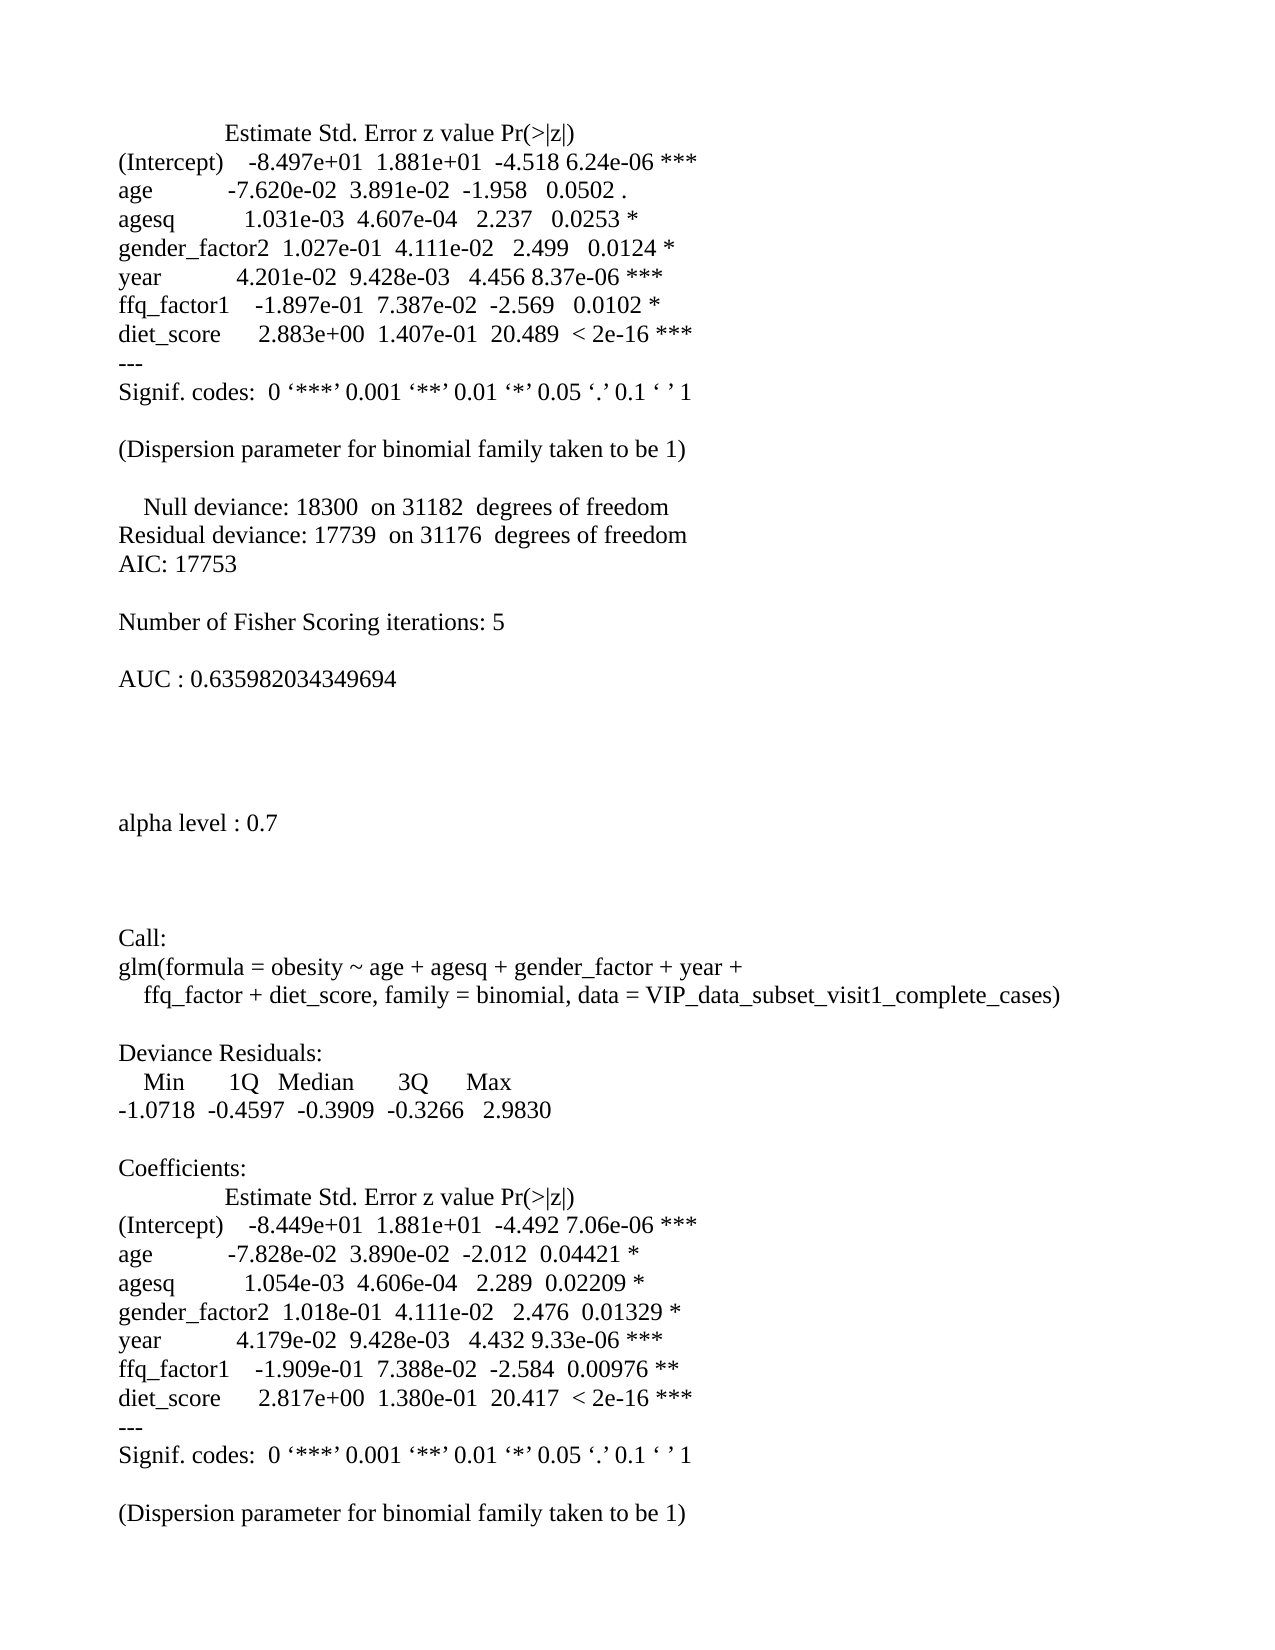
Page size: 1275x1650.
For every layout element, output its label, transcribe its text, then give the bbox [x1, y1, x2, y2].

text gender_factor2 1.018e-01 4.111e-02 2.476 0.01329 * [118, 1297, 1157, 1326]
text (Intercept) -8.497e+01 1.881e+01 -4.518 6.24e-06 *** [118, 147, 1157, 176]
text age -7.620e-02 3.891e-02 -1.958 0.0502 . [118, 176, 1157, 204]
text AIC: 17753 [118, 549, 1157, 578]
text AUC : 0.635982034349694 [118, 664, 1157, 693]
text gender_factor2 1.027e-01 4.111e-02 2.499 0.0124 * [118, 233, 1157, 262]
text Number of Fisher Scoring iterations: 5 [118, 607, 1157, 636]
text -1.0718 -0.4597 -0.3909 -0.3266 2.9830 [118, 1096, 1157, 1124]
text alpha level : 0.7 [118, 808, 1157, 837]
text Residual deviance: 17739 on 31176 degrees of freedom [118, 521, 1157, 549]
text diet_score 2.883e+00 1.407e-01 20.489 < 2e-16 *** [118, 319, 1157, 348]
text glm(formula = obesity ~ age + agesq + gender_factor + year + [118, 952, 1157, 981]
text agesq 1.054e-03 4.606e-04 2.289 0.02209 * [118, 1268, 1157, 1297]
text ffq_factor1 -1.897e-01 7.387e-02 -2.569 0.0102 * [118, 291, 1157, 319]
text (Dispersion parameter for binomial family taken to be 1) [118, 1498, 1157, 1527]
text Coefficients: [118, 1153, 1157, 1182]
text diet_score 2.817e+00 1.380e-01 20.417 < 2e-16 *** [118, 1383, 1157, 1412]
text (Dispersion parameter for binomial family taken to be 1) [118, 434, 1157, 463]
text agesq 1.031e-03 4.607e-04 2.237 0.0253 * [118, 204, 1157, 233]
text Estimate Std. Error z value Pr(>|z|) [118, 1182, 1157, 1211]
text --- [118, 1412, 1157, 1441]
text ffq_factor1 -1.909e-01 7.388e-02 -2.584 0.00976 ** [118, 1354, 1157, 1383]
text age -7.828e-02 3.890e-02 -2.012 0.04421 * [118, 1239, 1157, 1268]
text year 4.201e-02 9.428e-03 4.456 8.37e-06 *** [118, 262, 1157, 291]
text (Intercept) -8.449e+01 1.881e+01 -4.492 7.06e-06 *** [118, 1211, 1157, 1239]
text Signif. codes: 0 ‘***’ 0.001 ‘**’ 0.01 ‘*’ 0.05 ‘.’ 0.1 ‘ ’ 1 [118, 377, 1157, 406]
text Call: [118, 923, 1157, 952]
text Null deviance: 18300 on 31182 degrees of freedom [118, 492, 1157, 521]
text --- [118, 348, 1157, 377]
text Deviance Residuals: [118, 1038, 1157, 1067]
text Min 1Q Median 3Q Max [118, 1067, 1157, 1096]
text ffq_factor + diet_score, family = binomial, data = VIP_data_subset_visit1_complete_cases) [118, 981, 1157, 1009]
text year 4.179e-02 9.428e-03 4.432 9.33e-06 *** [118, 1326, 1157, 1354]
text Estimate Std. Error z value Pr(>|z|) [118, 118, 1157, 147]
text Signif. codes: 0 ‘***’ 0.001 ‘**’ 0.01 ‘*’ 0.05 ‘.’ 0.1 ‘ ’ 1 [118, 1441, 1157, 1469]
